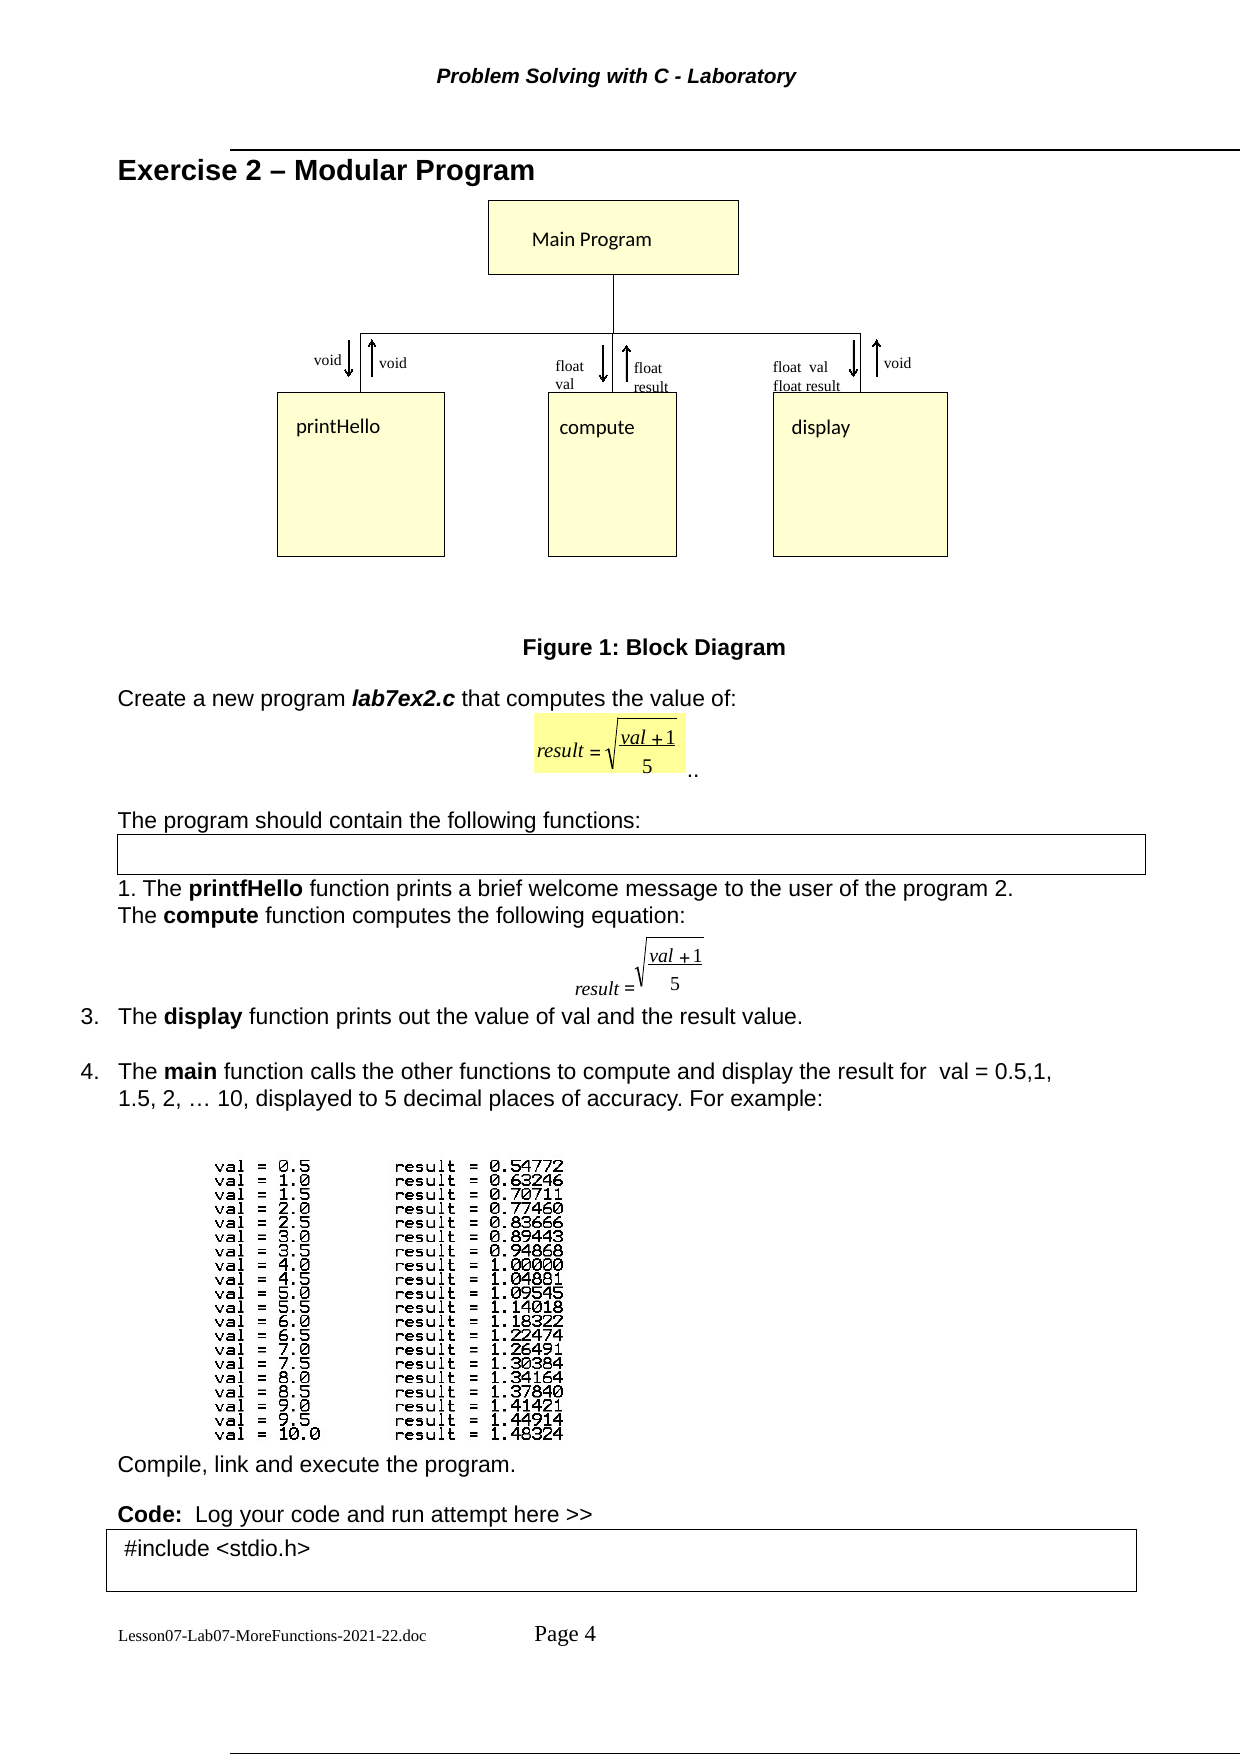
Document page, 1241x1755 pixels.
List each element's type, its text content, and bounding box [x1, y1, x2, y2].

table_header [118, 835, 1145, 874]
text .. [125, 713, 1114, 782]
text The program should contain the following functions: [117, 807, 1114, 833]
table_header #include <stdio.h> [107, 1530, 1136, 1591]
text Compile, link and execute the program. [117, 1451, 1114, 1477]
list The display function prints out the value of val and the result value. [80, 1003, 1061, 1029]
list The main function calls the other functions to compute and display the result for val = 0.5,1, 1.5, 2, … 10, displayed to 5 decimal places of accuracy. For example: [80, 1058, 1061, 1112]
subtitle Exercise 2 – Modular Program [117, 122, 1114, 186]
text Code: Log your code and run attempt here >> [117, 1501, 1114, 1527]
text result = [173, 937, 1114, 1001]
text 1. The printfHello function prints a brief welcome message to the user of the program 2. The compute function computes the following equation: [117, 875, 1027, 930]
text Create a new program lab7ex2.c that computes the value of: [117, 685, 1114, 711]
text Figure 1: Block Diagram [201, 634, 1114, 660]
